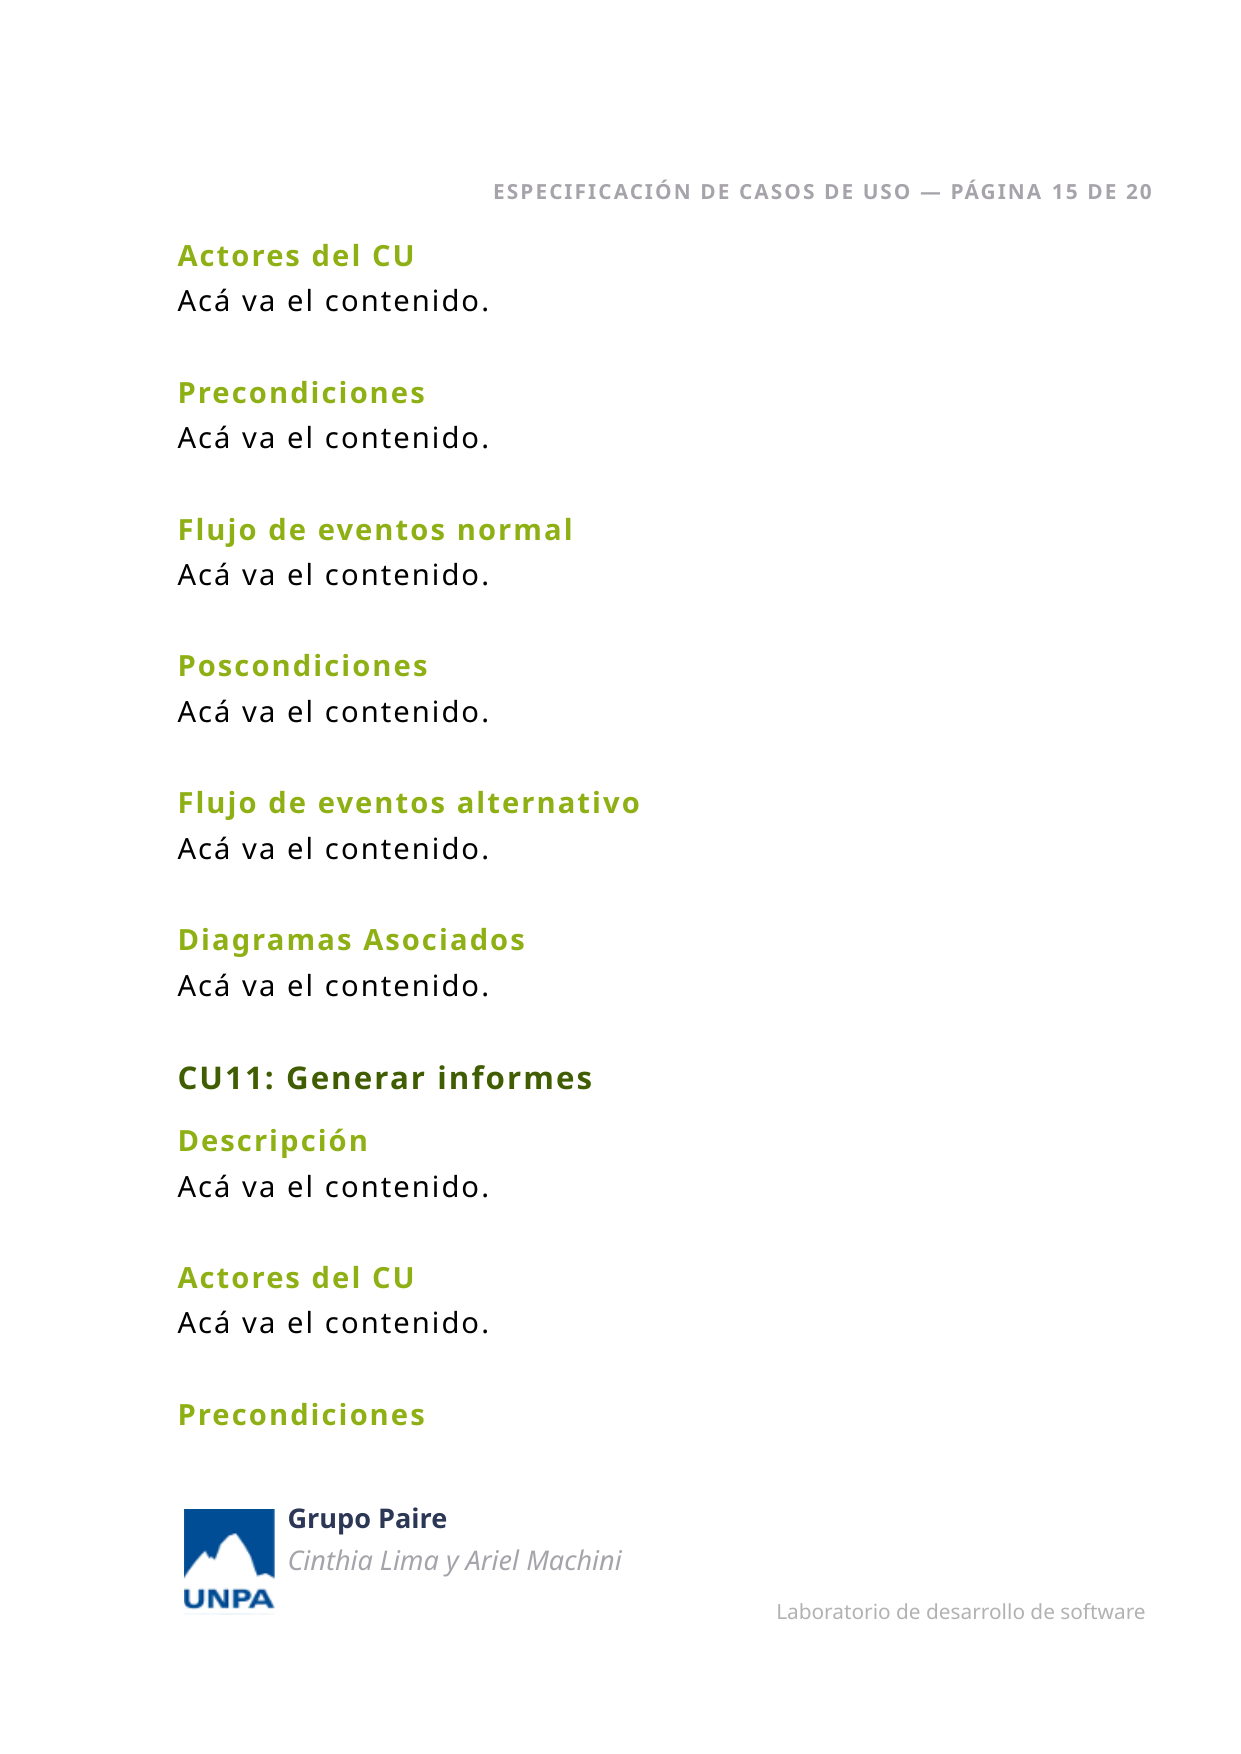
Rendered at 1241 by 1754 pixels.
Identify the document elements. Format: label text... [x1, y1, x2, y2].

text Actores del CU [177, 1257, 1152, 1297]
text Poscondiciones [177, 646, 1152, 685]
text Flujo de eventos normal [177, 509, 1152, 548]
text Acá va el contenido. [177, 281, 1152, 320]
text Acá va el contenido. [177, 965, 1152, 1005]
text Actores del CU [177, 235, 1152, 275]
text Acá va el contenido. [177, 691, 1152, 731]
text CU11: Generar informes [177, 1056, 1152, 1099]
text Acá va el contenido. [177, 418, 1152, 457]
text Acá va el contenido. [177, 554, 1152, 594]
text Acá va el contenido. [177, 828, 1152, 868]
text Descripción [177, 1120, 1152, 1160]
text Flujo de eventos alternativo [177, 783, 1152, 822]
text Precondiciones [177, 372, 1152, 412]
text Acá va el contenido. [177, 1303, 1152, 1342]
text Diagramas Asociados [177, 919, 1152, 959]
picture [184, 1509, 275, 1615]
text Precondiciones [177, 1394, 1152, 1434]
text Acá va el contenido. [177, 1166, 1152, 1206]
